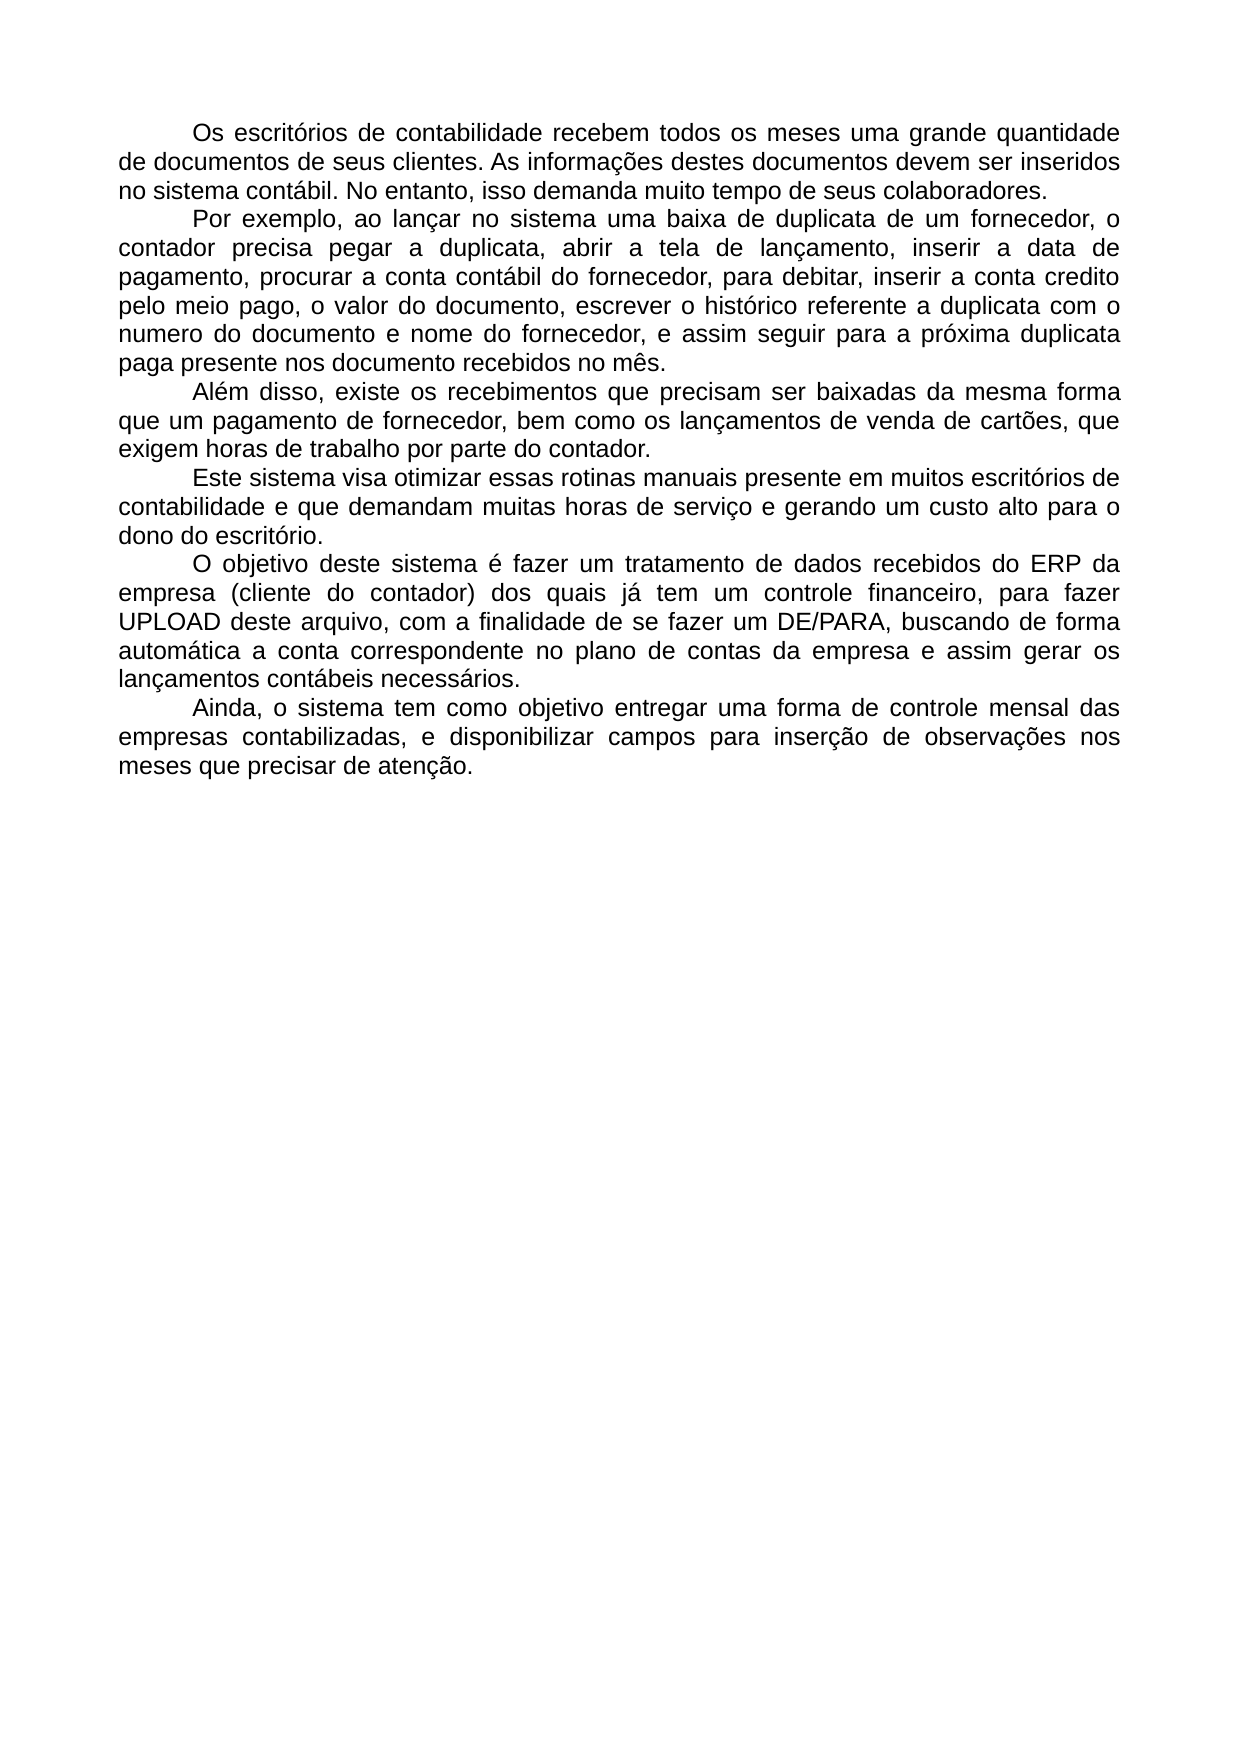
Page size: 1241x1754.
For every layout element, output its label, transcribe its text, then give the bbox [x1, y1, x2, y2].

text Os escritórios de contabilidade recebem todos os meses uma grande quantidade de documentos de seus clientes. As informações destes documentos devem ser inseridos no sistema contábil. No entanto, isso demanda muito tempo de seus colaboradores. [118, 118, 1122, 204]
text O objetivo deste sistema é fazer um tratamento de dados recebidos do ERP da empresa (cliente do contador) dos quais já tem um controle financeiro, para fazer UPLOAD deste arquivo, com a finalidade de se fazer um DE/PARA, buscando de forma automática a conta correspondente no plano de contas da empresa e assim gerar os lançamentos contábeis necessários. [118, 549, 1122, 693]
text Este sistema visa otimizar essas rotinas manuais presente em muitos escritórios de contabilidade e que demandam muitas horas de serviço e gerando um custo alto para o dono do escritório. [118, 463, 1122, 549]
text Além disso, existe os recebimentos que precisam ser baixadas da mesma forma que um pagamento de fornecedor, bem como os lançamentos de venda de cartões, que exigem horas de trabalho por parte do contador. [118, 377, 1122, 463]
text Por exemplo, ao lançar no sistema uma baixa de duplicata de um fornecedor, o contador precisa pegar a duplicata, abrir a tela de lançamento, inserir a data de pagamento, procurar a conta contábil do fornecedor, para debitar, inserir a conta credito pelo meio pago, o valor do documento, escrever o histórico referente a duplicata com o numero do documento e nome do fornecedor, e assim seguir para a próxima duplicata paga presente nos documento recebidos no mês. [118, 204, 1122, 377]
text Ainda, o sistema tem como objetivo entregar uma forma de controle mensal das empresas contabilizadas, e disponibilizar campos para inserção de observações nos meses que precisar de atenção. [118, 693, 1122, 779]
